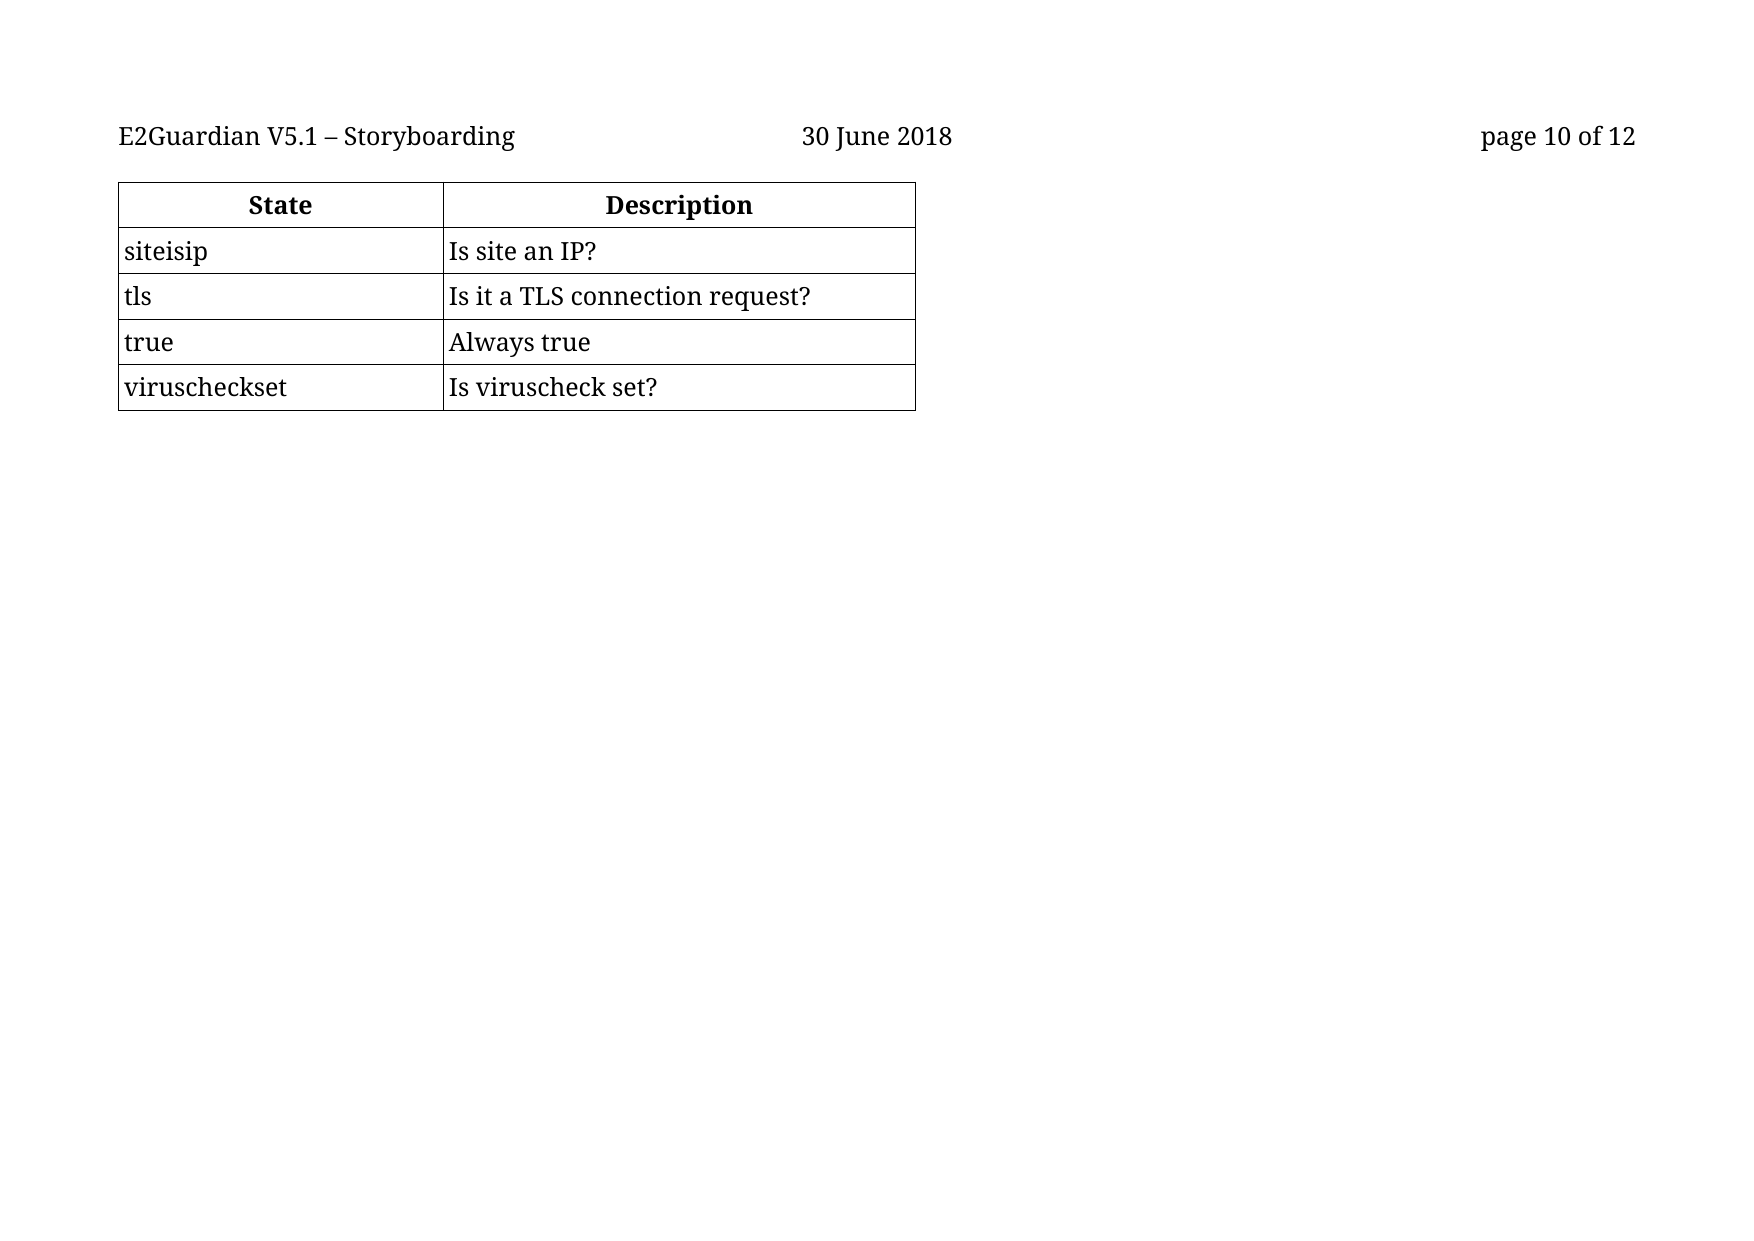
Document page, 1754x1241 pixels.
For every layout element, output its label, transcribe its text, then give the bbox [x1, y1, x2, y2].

table_cell Is viruscheck set? [444, 365, 915, 410]
table_header State [119, 183, 443, 227]
table_cell true [119, 320, 443, 364]
table_cell Always true [444, 320, 915, 364]
table_cell siteisip [119, 228, 443, 273]
table_header Description [444, 183, 915, 227]
table_cell Is site an IP? [444, 228, 915, 273]
table_cell tls [119, 274, 443, 318]
table_cell Is it a TLS connection request? [444, 274, 915, 318]
table_cell viruscheckset [119, 365, 443, 410]
